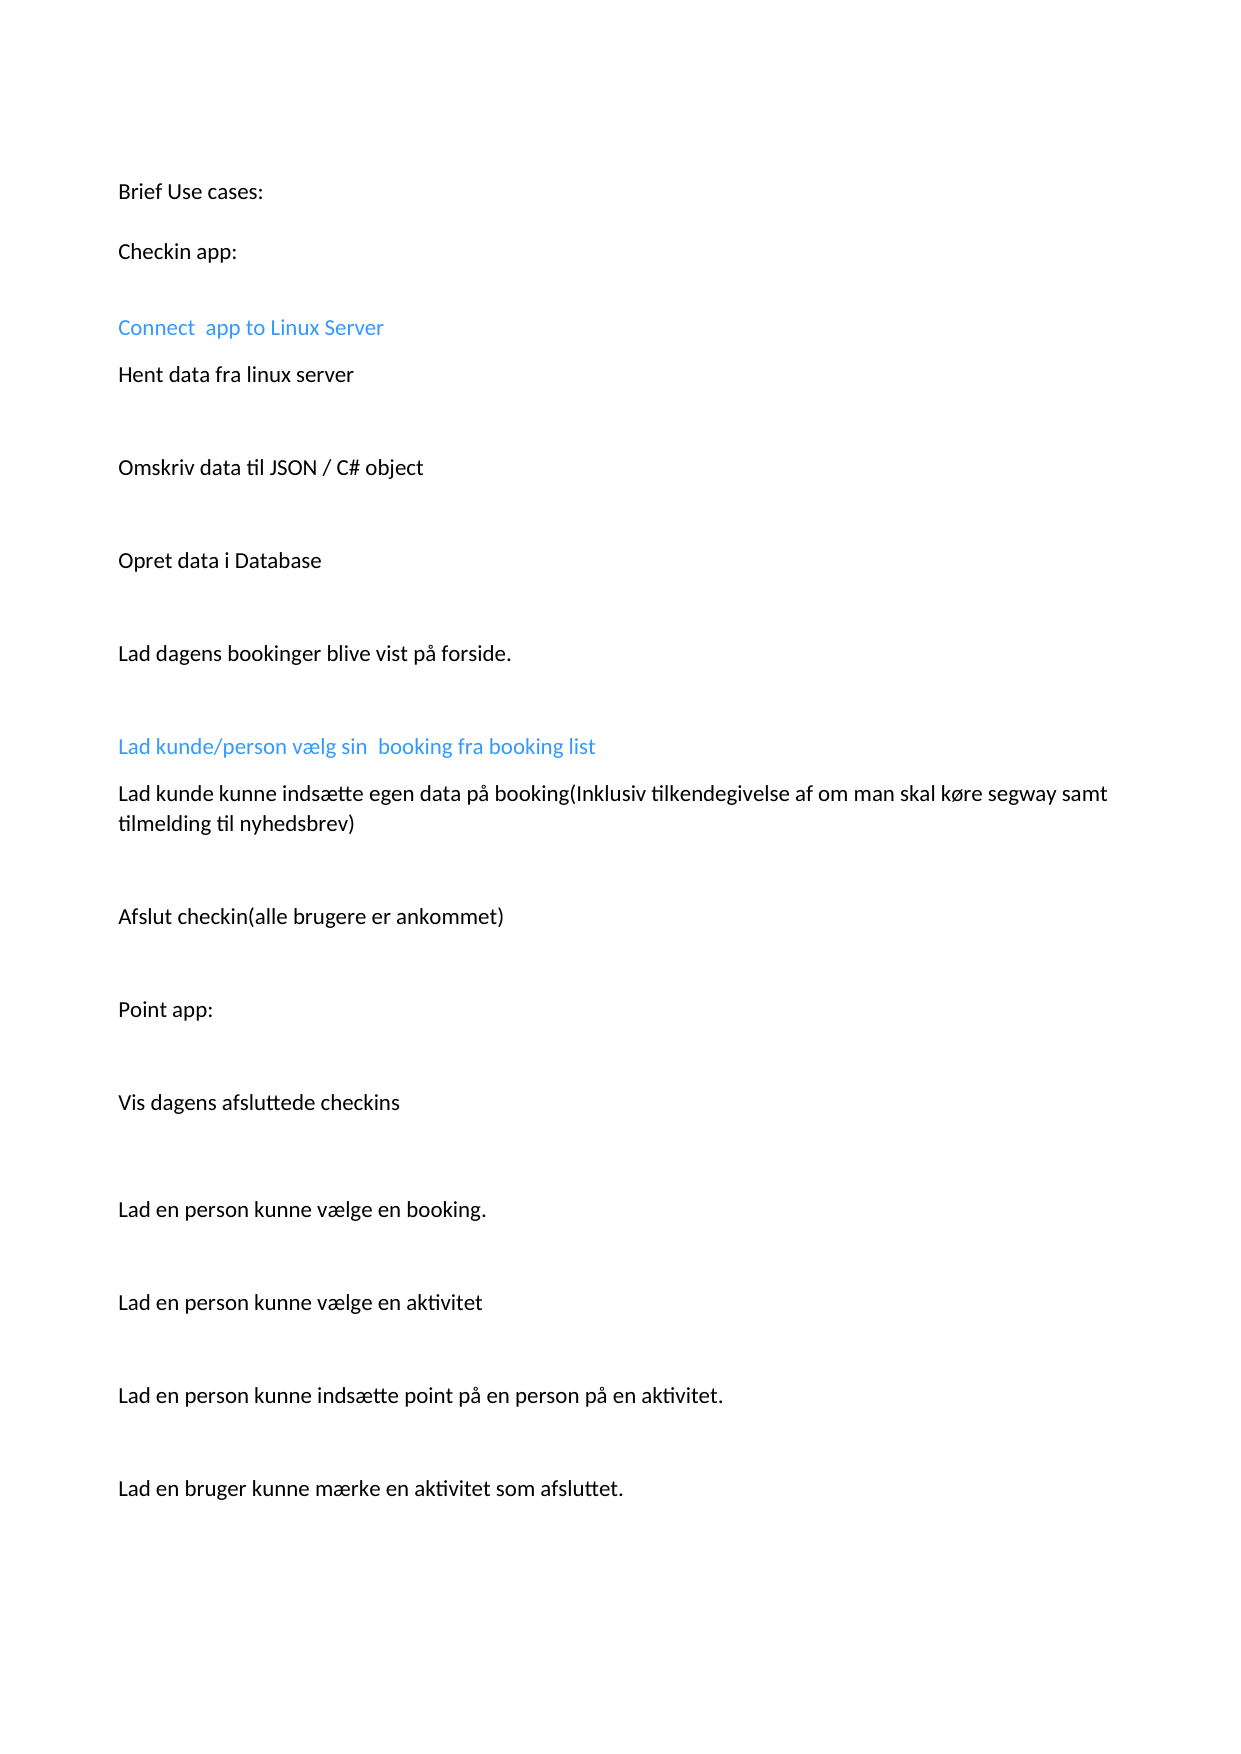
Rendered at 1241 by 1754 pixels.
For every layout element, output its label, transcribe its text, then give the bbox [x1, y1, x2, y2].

text Hent data fra linux server [118, 360, 1122, 388]
text Lad kunde/person vælg sin booking fra booking list [118, 732, 1122, 761]
text Lad dagens bookinger blive vist på forside. [118, 639, 1122, 667]
text Point app: [118, 995, 1122, 1023]
text Lad en bruger kunne mærke en aktivitet som afsluttet. [118, 1474, 1122, 1502]
text Brief Use cases: Checkin app: [118, 177, 1122, 295]
text Lad en person kunne vælge en aktivitet [118, 1288, 1122, 1316]
text Lad en person kunne indsætte point på en person på en aktivitet. [118, 1381, 1122, 1409]
text Opret data i Database [118, 546, 1122, 574]
text Afslut checkin(alle brugere er ankommet) [118, 902, 1122, 930]
text Lad en person kunne vælge en booking. [118, 1165, 1122, 1223]
text Vis dagens afsluttede checkins [118, 1088, 1122, 1146]
text Connect app to Linux Server [118, 313, 1122, 341]
text Lad kunde kunne indsætte egen data på booking(Inklusiv tilkendegivelse af om man skal køre segway samt tilmelding til nyhedsbrev) [118, 779, 1122, 837]
text Omskriv data til JSON / C# object [118, 453, 1122, 481]
